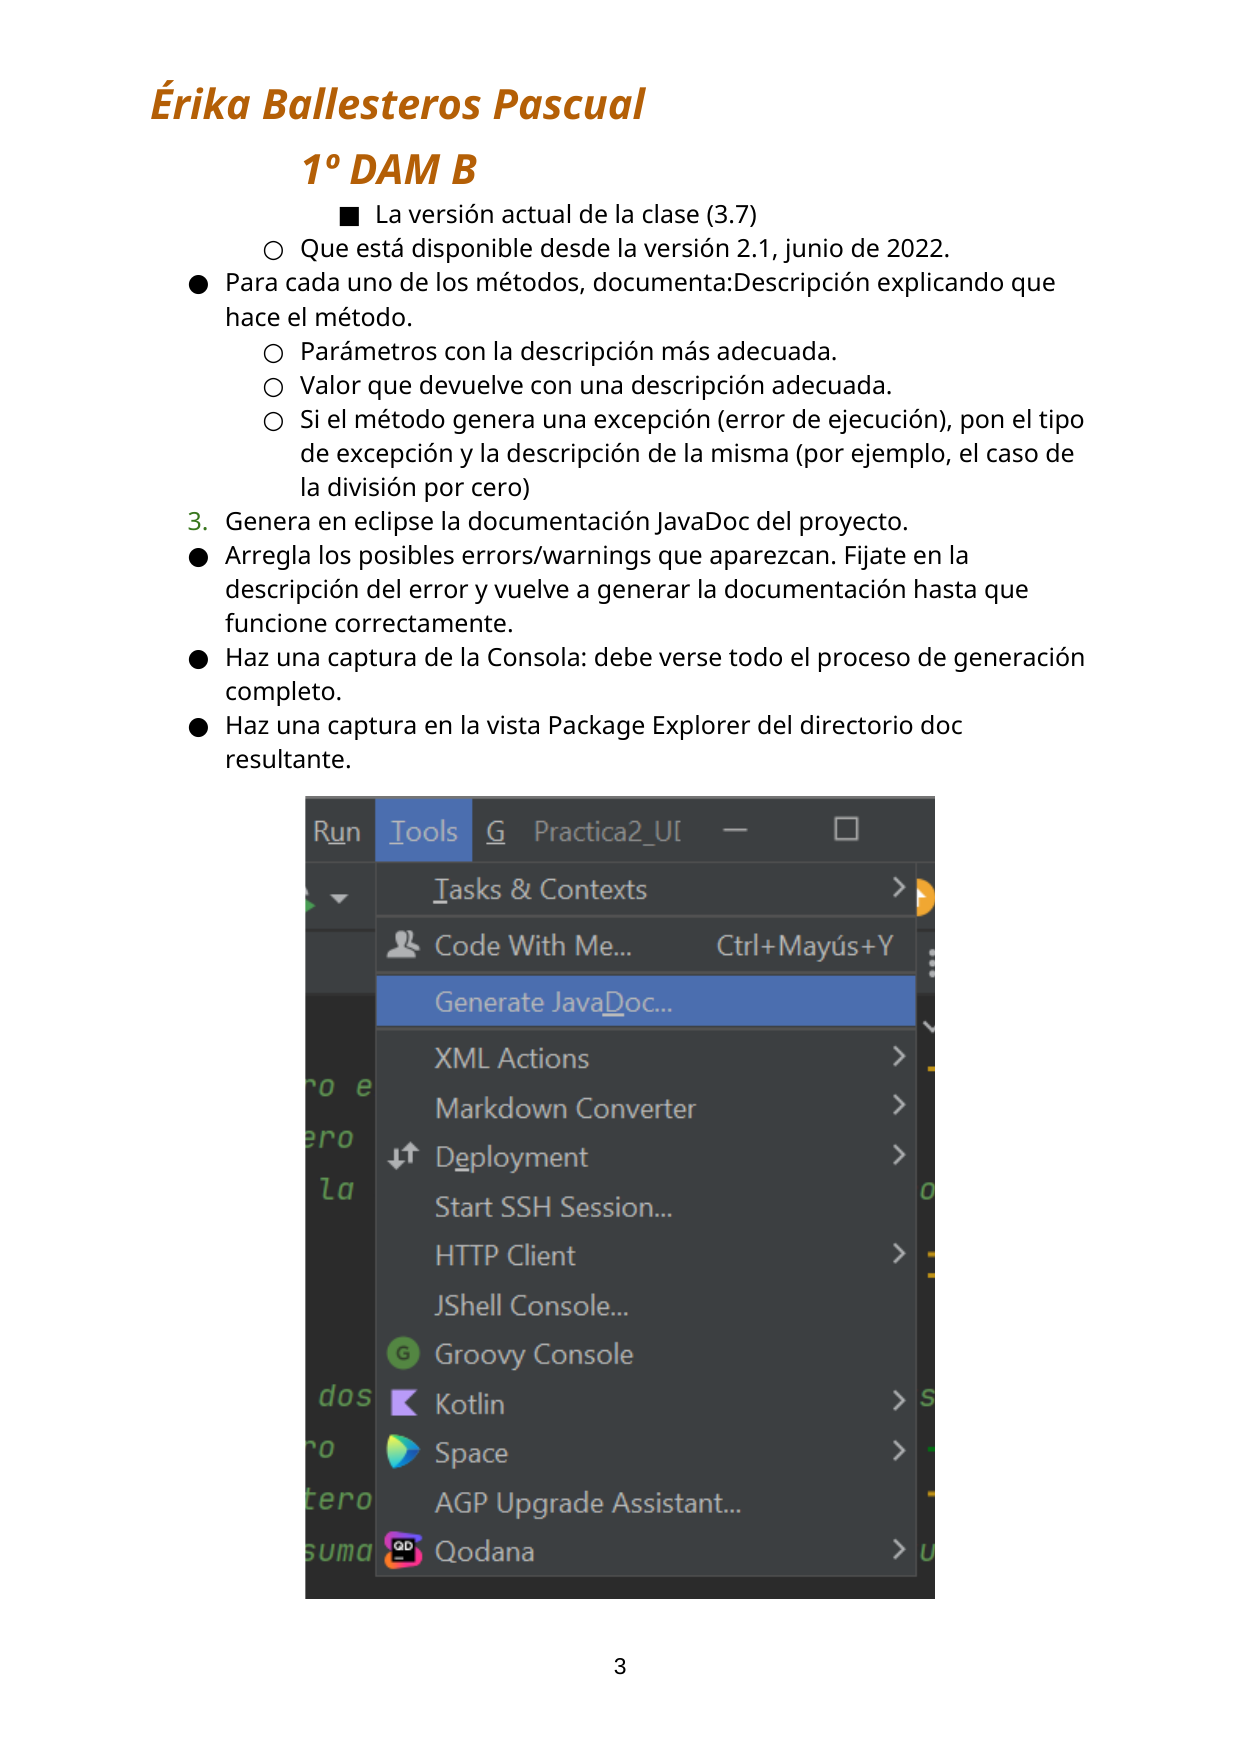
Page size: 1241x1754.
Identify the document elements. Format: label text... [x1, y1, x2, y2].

subtitle Para cada uno de los métodos, documenta:Descripción explicando que hace el método. [187, 265, 1090, 333]
subtitle Parámetros con la descripción más adecuada. [262, 333, 1090, 367]
subtitle Haz una captura de la Consola: debe verse todo el proceso de generación completo. [187, 640, 1090, 708]
subtitle Arregla los posibles errors/warnings que aparezcan. Fijate en la descripción del error y vuelve a generar la documentación hasta que funcione correctamente. [187, 538, 1090, 640]
subtitle Haz una captura en la vista Package Explorer del directorio doc resultante. [187, 708, 1090, 776]
subtitle Que está disponible desde la versión 2.1, junio de 2022. [262, 231, 1090, 265]
subtitle La versión actual de la clase (3.7) [337, 197, 1090, 231]
picture [305, 796, 935, 1599]
subtitle Valor que devuelve con una descripción adecuada. [262, 367, 1090, 401]
subtitle Si el método genera una excepción (error de ejecución), pon el tipo de excepción y la descripción de la misma (por ejemplo, el caso de la división por cero) [262, 401, 1090, 503]
subtitle Genera en eclipse la documentación JavaDoc del proyecto. [187, 503, 1090, 538]
